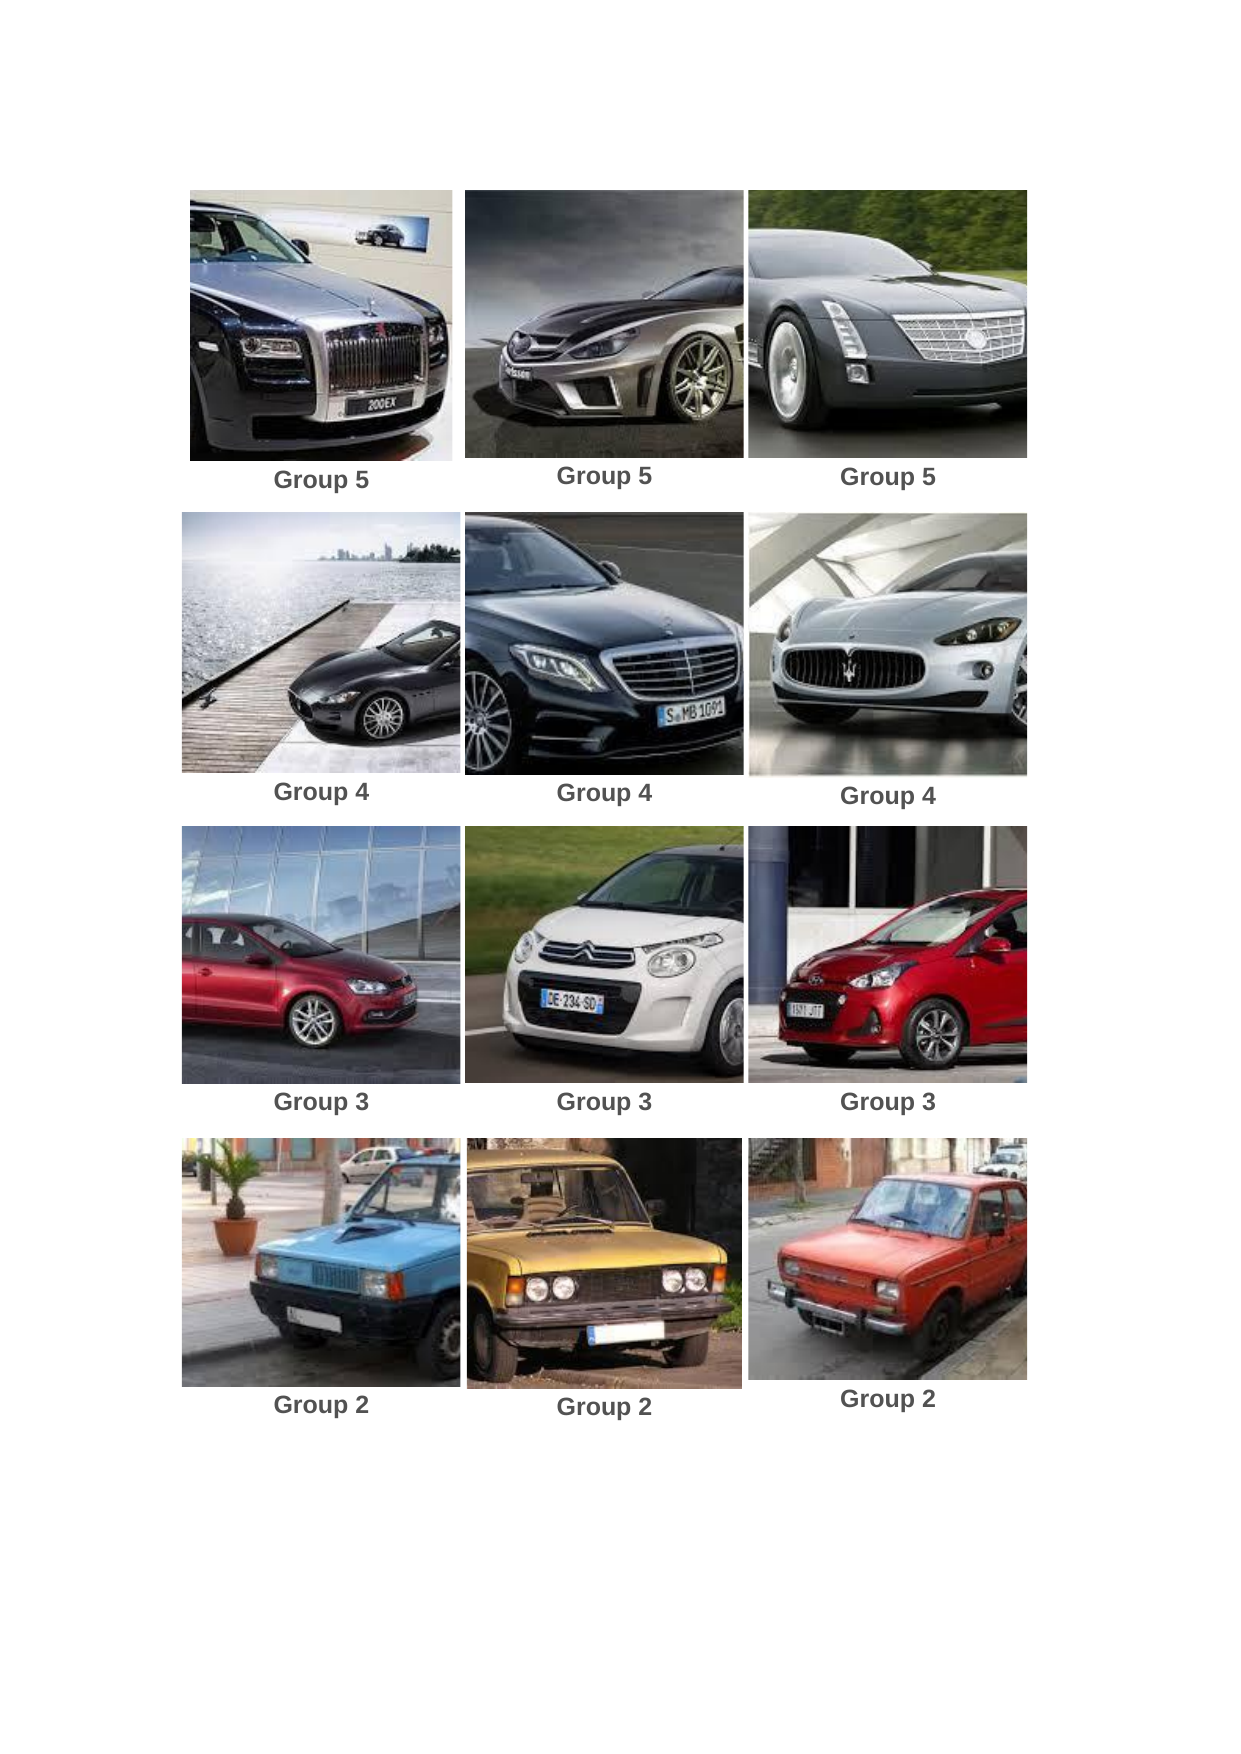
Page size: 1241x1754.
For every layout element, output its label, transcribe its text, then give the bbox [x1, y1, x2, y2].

table_cell [460, 513, 465, 827]
table_cell Group 2 [182, 1387, 460, 1443]
table_header [460, 191, 465, 513]
table_header Group 5 [748, 458, 1027, 512]
table_cell [460, 827, 465, 1138]
table_header [744, 191, 748, 513]
table_cell [177, 1138, 182, 1443]
table_cell Group 4 [748, 778, 1027, 826]
table_cell Group 4 [182, 773, 460, 826]
table_cell Group 3 [748, 1083, 1027, 1138]
table_header [177, 191, 182, 513]
table_cell Group 3 [465, 1083, 744, 1138]
table_header Group 5 [182, 191, 460, 512]
table_cell [177, 513, 182, 827]
table_cell [744, 827, 748, 1138]
table_cell Group 2 [465, 1138, 744, 1443]
table_cell [460, 1138, 465, 1443]
table_cell [744, 513, 748, 827]
table_cell Group 3 [182, 1084, 460, 1138]
table_header Group 5 [465, 458, 744, 512]
table_cell Group 2 [748, 1380, 1027, 1443]
table_cell [744, 1138, 748, 1443]
table_cell [177, 827, 182, 1138]
table_cell Group 4 [465, 775, 744, 826]
